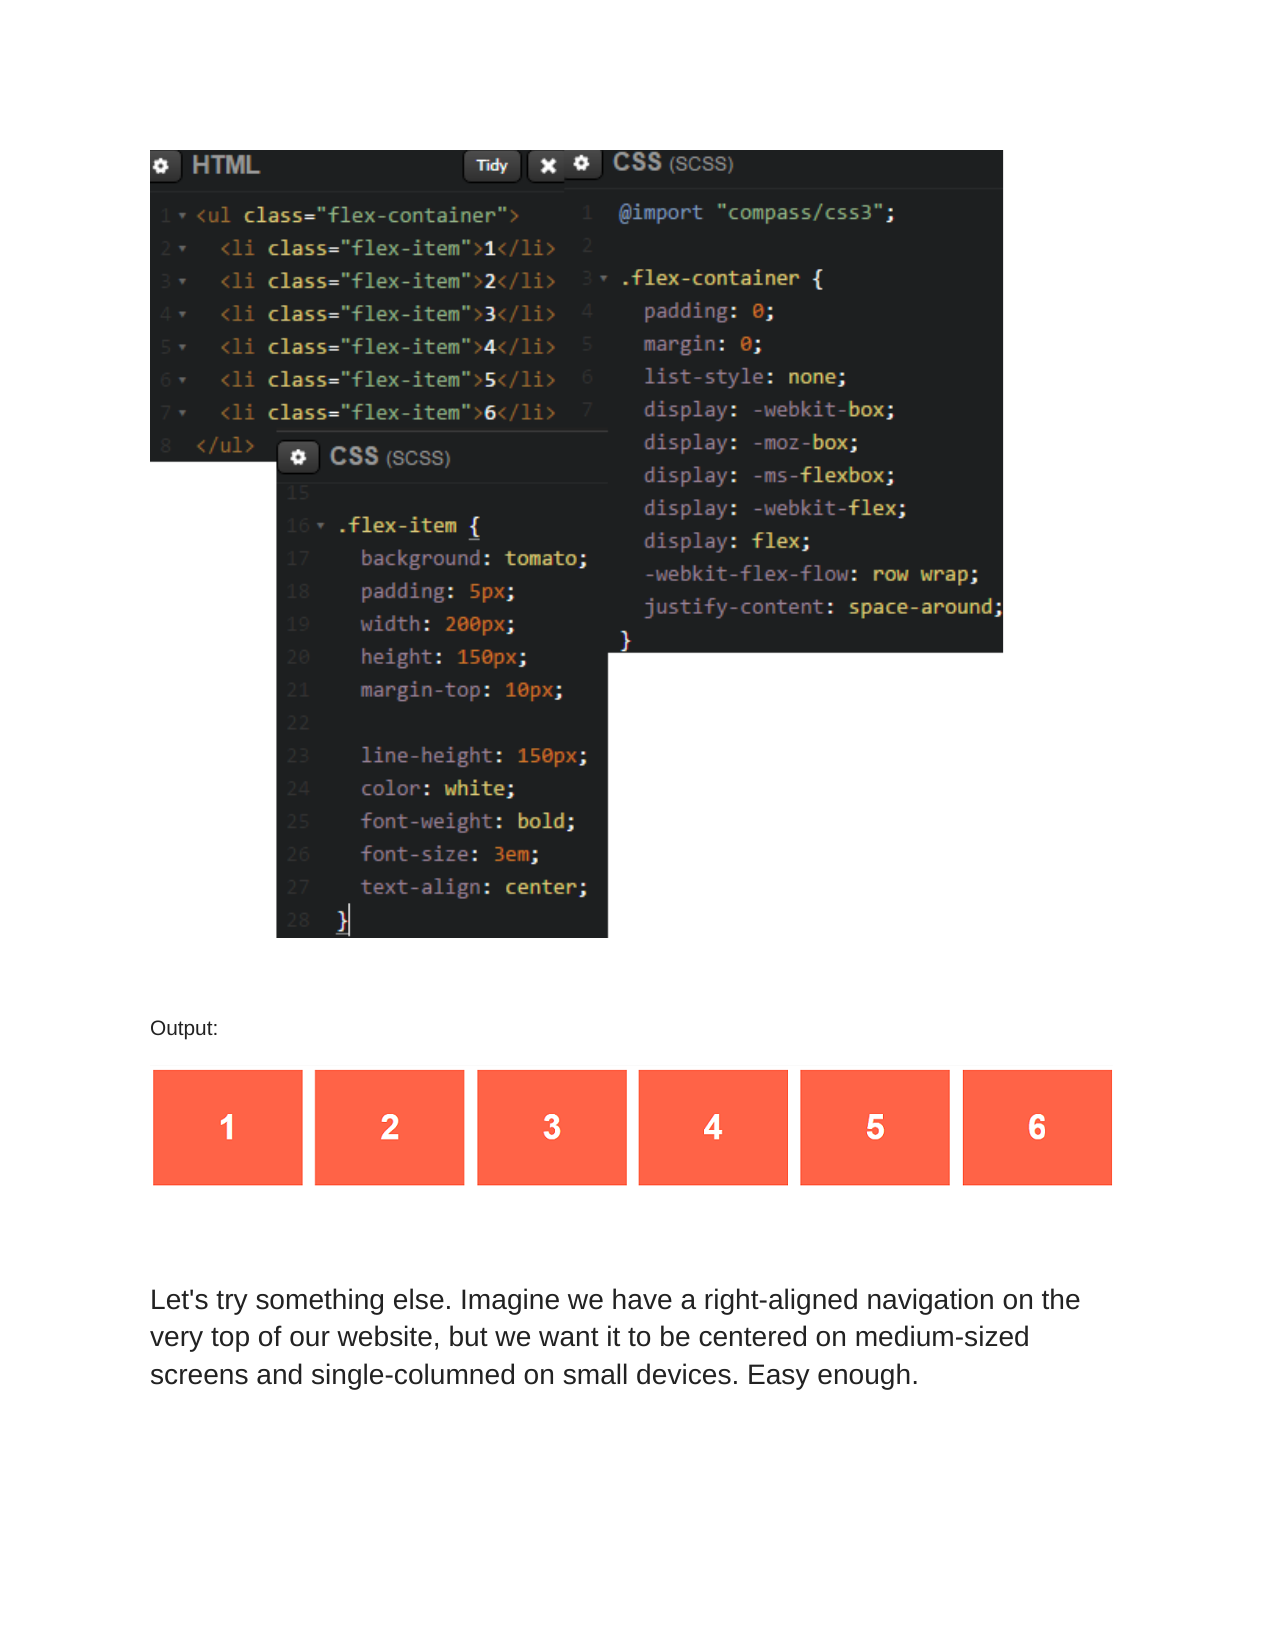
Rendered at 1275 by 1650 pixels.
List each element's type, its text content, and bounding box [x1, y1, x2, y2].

picture [150, 150, 1004, 938]
text Output: [150, 1016, 1125, 1040]
text Let's try something else. Imagine we have a right-aligned navigation on the very top of our website, but we want it to be centered on medium-sized screens and single-columned on small devices. Easy enough. [150, 1278, 1125, 1390]
picture [150, 1065, 1113, 1189]
